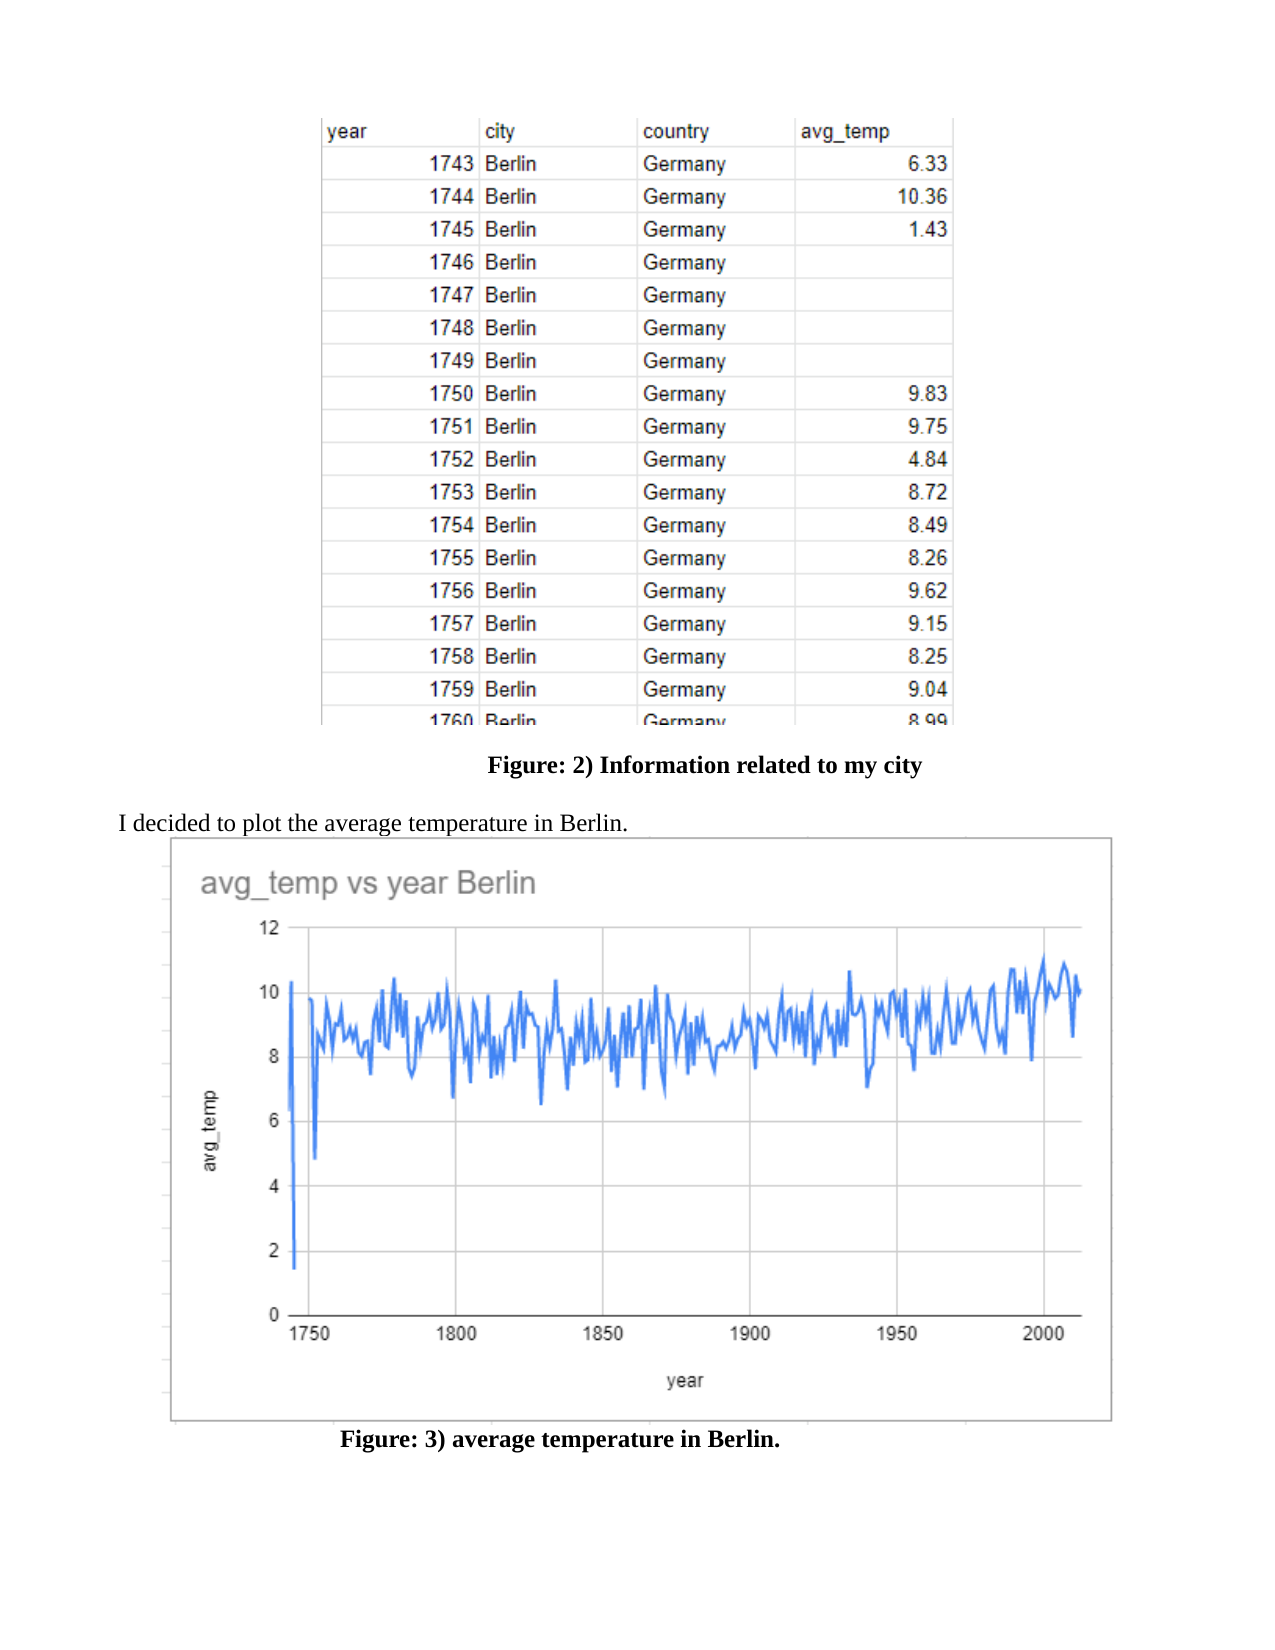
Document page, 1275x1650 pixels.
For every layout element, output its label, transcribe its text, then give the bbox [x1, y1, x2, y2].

picture [321, 118, 954, 725]
text Figure: 3) average temperature in Berlin. [118, 837, 1157, 1453]
picture [161, 836, 1114, 1425]
text Figure: 2) Information related to my city [118, 118, 1157, 779]
text I decided to plot the average temperature in Berlin. [118, 808, 1157, 837]
